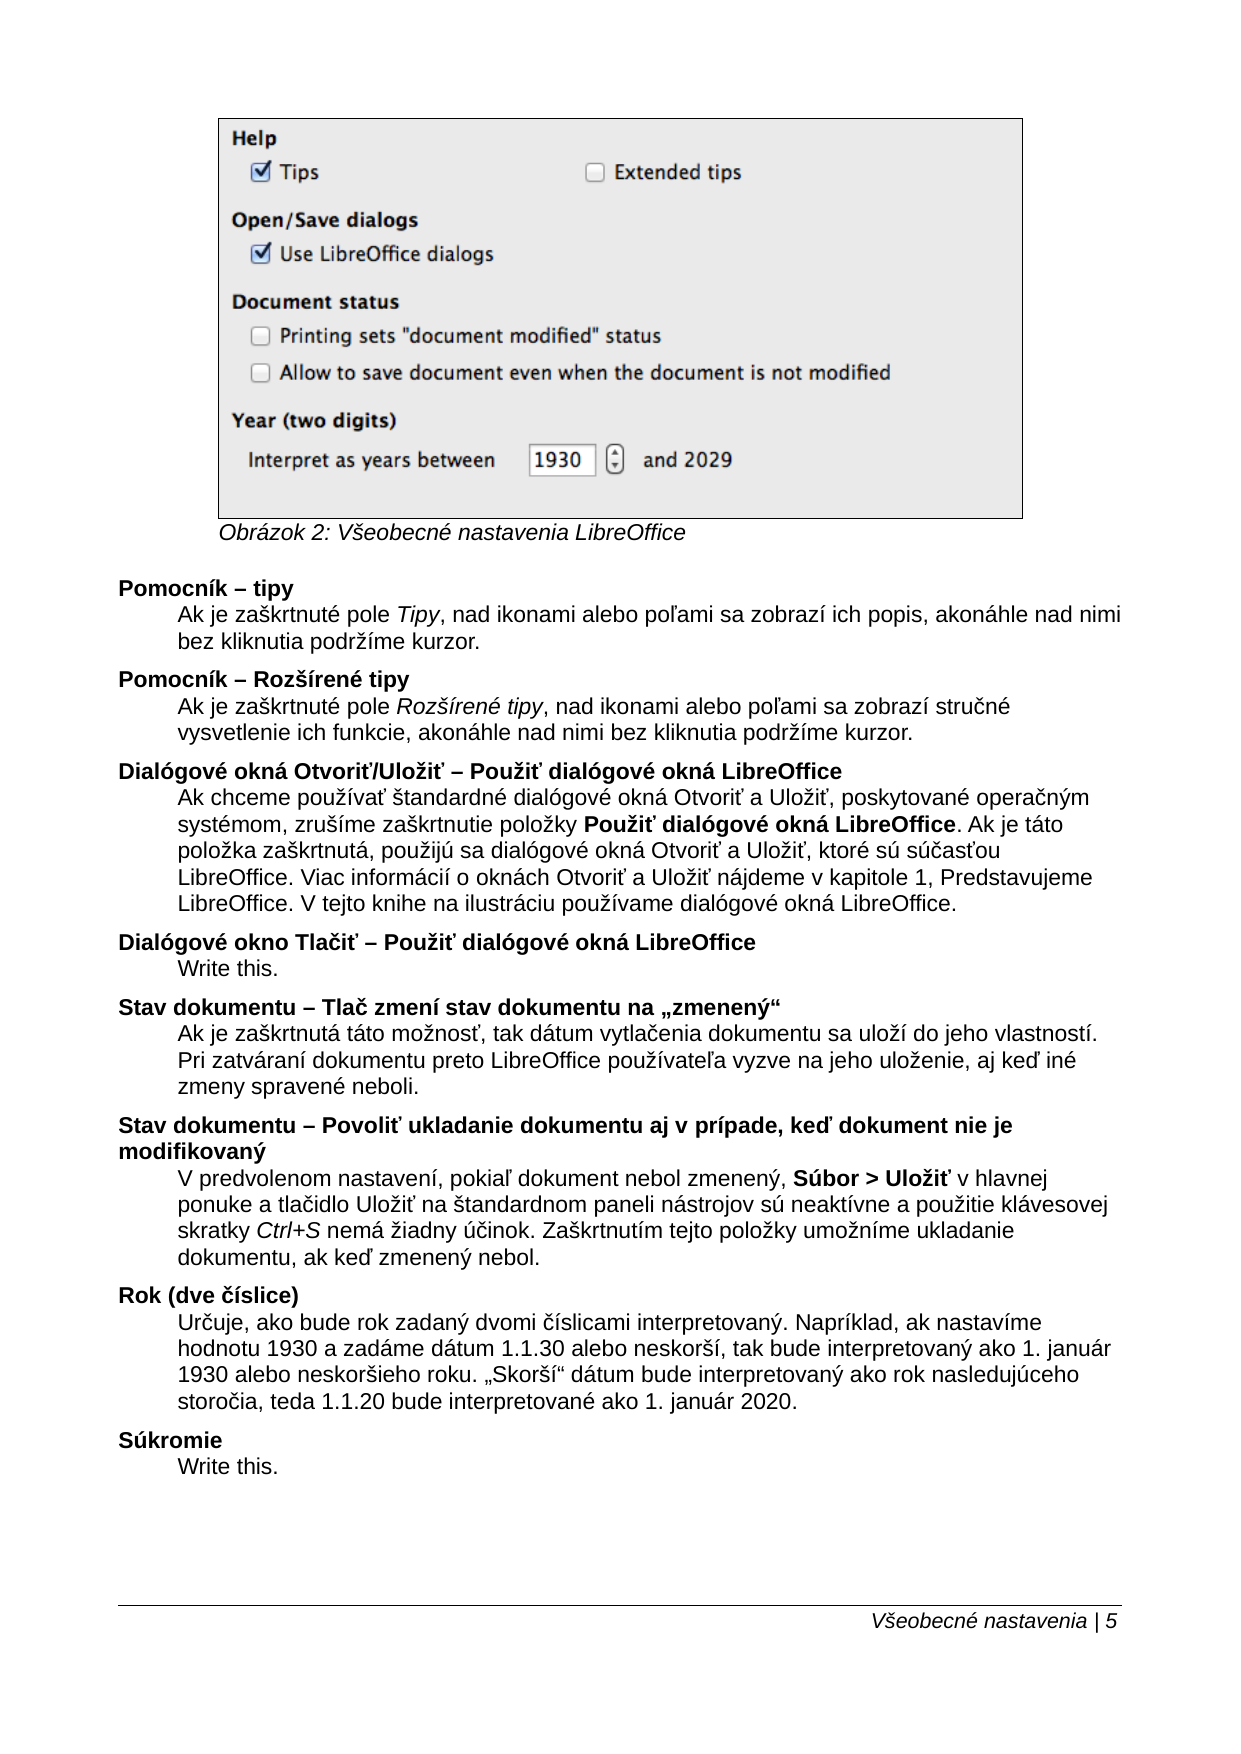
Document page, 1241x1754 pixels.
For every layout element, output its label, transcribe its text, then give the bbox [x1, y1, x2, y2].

text Súkromie [118, 1427, 1122, 1453]
text Rok (dve číslice) [118, 1282, 1122, 1309]
text Ak chceme používať štandardné dialógové okná Otvoriť a Uložiť, poskytované operačným systémom, zrušíme zaškrtnutie položky Použiť dialógové okná LibreOffice. Ak je táto položka zaškrtnutá, použijú sa dialógové okná Otvoriť a Uložiť, ktoré sú súčasťou LibreOffice. Viac informácií o oknách Otvoriť a Uložiť nájdeme v kapitole 1, Predstavujeme LibreOffice. V tejto knihe na ilustráciu používame dialógové okná LibreOffice. [177, 784, 1122, 916]
text Write this. [177, 955, 1122, 981]
text Stav dokumentu – Povoliť ukladanie dokumentu aj v prípade, keď dokument nie je modifikovaný [118, 1112, 1122, 1164]
text Ak je zaškrtnuté pole Rozšírené tipy, nad ikonami alebo poľami sa zobrazí stručné vysvetlenie ich funkcie, akonáhle nad nimi bez kliknutia podržíme kurzor. [177, 693, 1122, 746]
text Ak je zaškrtnutá táto možnosť, tak dátum vytlačenia dokumentu sa uloží do jeho vlastností. Pri zatváraní dokumentu preto LibreOffice používateľa vyzve na jeho uloženie, aj keď iné zmeny spravené neboli. [177, 1020, 1122, 1099]
text Obrázok 2: Všeobecné nastavenia LibreOffice [218, 519, 1022, 545]
text Dialógové okno Tlačiť – Použiť dialógové okná LibreOffice [118, 929, 1122, 955]
text Určuje, ako bude rok zadaný dvomi číslicami interpretovaný. Napríklad, ak nastavíme hodnotu 1930 a zadáme dátum 1.1.30 alebo neskorší, tak bude interpretovaný ako 1. január 1930 alebo neskoršieho roku. „Skorší“ dátum bude interpretovaný ako rok nasledujúceho storočia, teda 1.1.20 bude interpretované ako 1. január 2020. [177, 1309, 1122, 1414]
text Dialógové okná Otvoriť/Uložiť – Použiť dialógové okná LibreOffice [118, 758, 1122, 784]
text V predvolenom nastavení, pokiaľ dokument nebol zmenený, Súbor > Uložiť v hlavnej ponuke a tlačidlo Uložiť na štandardnom paneli nástrojov sú neaktívne a použitie klávesovej skratky Ctrl+S nemá žiadny účinok. Zaškrtnutím tejto položky umožníme ukladanie dokumentu, ak keď zmenený nebol. [177, 1164, 1122, 1270]
picture [219, 119, 1022, 518]
text Ak je zaškrtnuté pole Tipy, nad ikonami alebo poľami sa zobrazí ich popis, akonáhle nad nimi bez kliknutia podržíme kurzor. [177, 601, 1122, 654]
text Pomocník – tipy [118, 575, 1122, 601]
text Stav dokumentu – Tlač zmení stav dokumentu na „zmenený“ [118, 994, 1122, 1020]
text Pomocník – Rozšírené tipy [118, 666, 1122, 693]
text Write this. [177, 1453, 1122, 1479]
